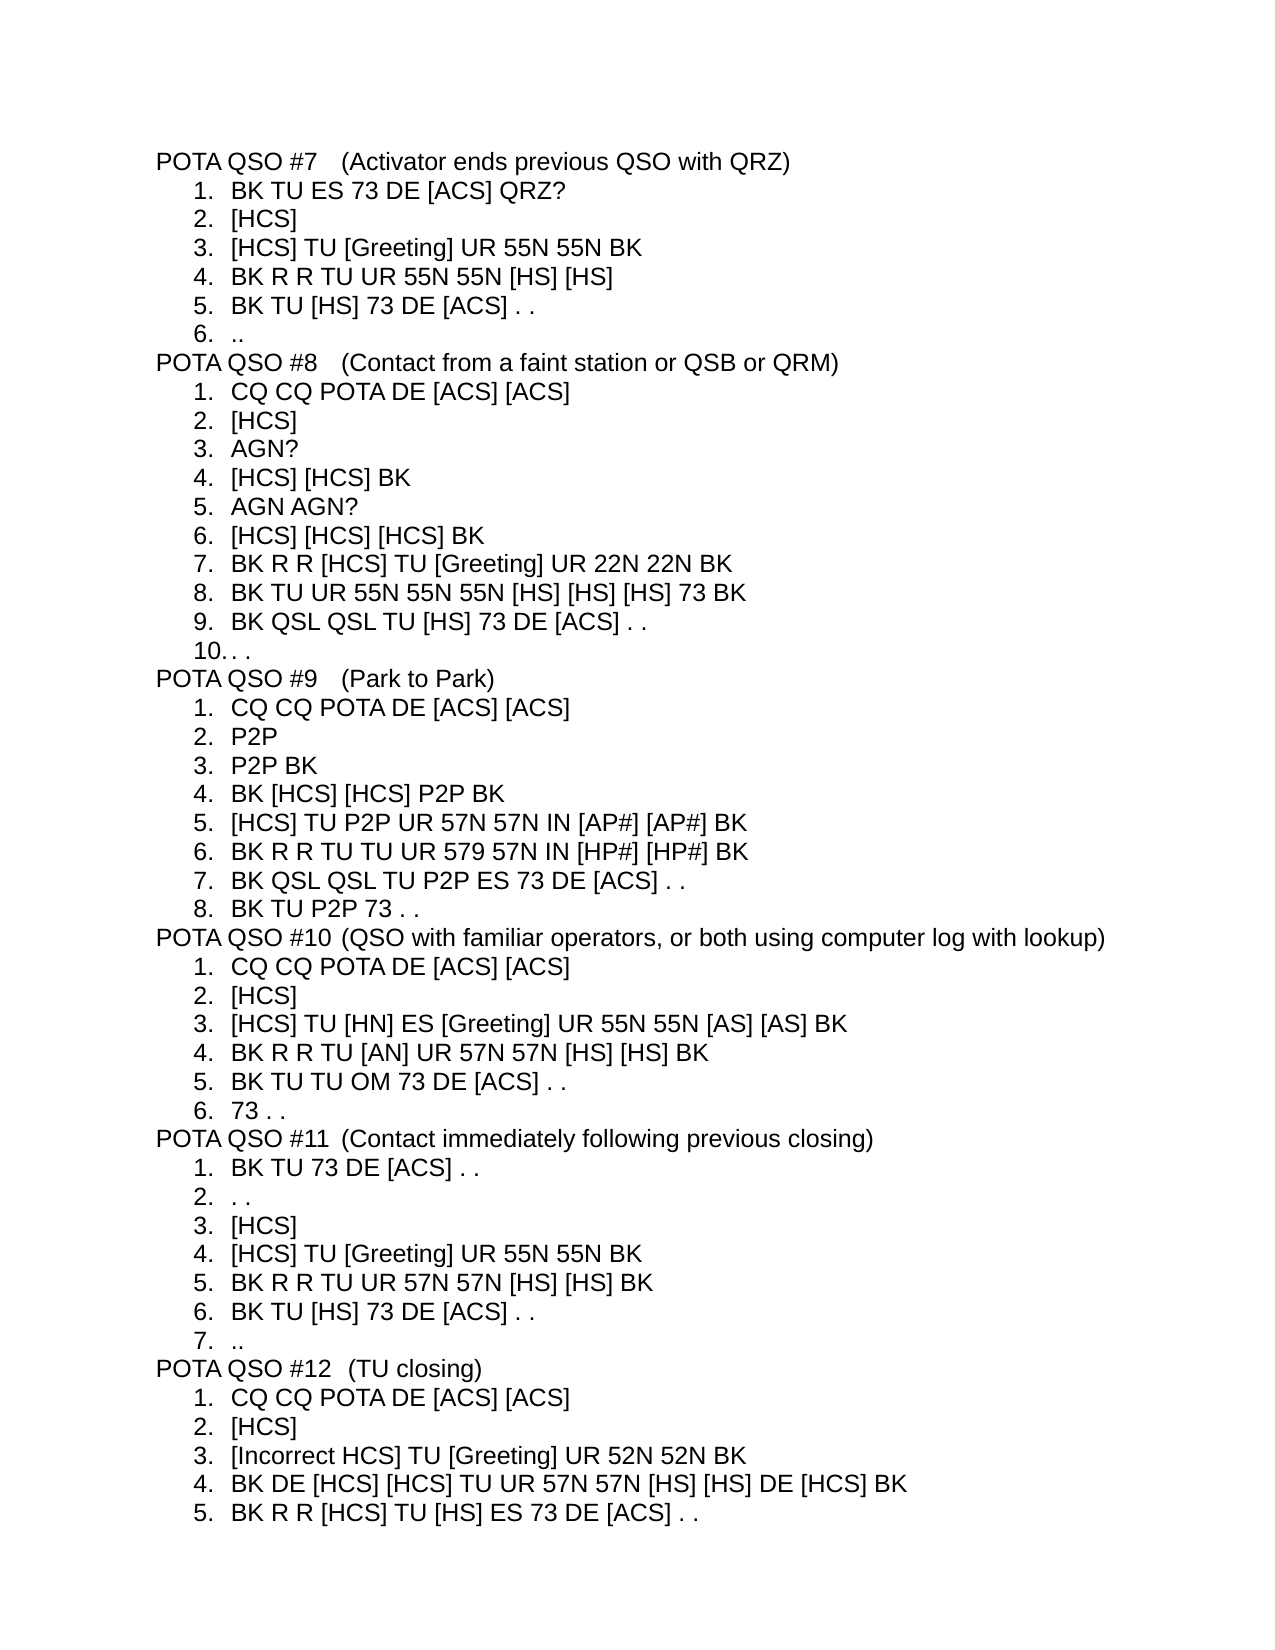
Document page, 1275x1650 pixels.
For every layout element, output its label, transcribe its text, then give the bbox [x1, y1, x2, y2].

list [HCS] [193, 406, 1157, 434]
list (Park to Park) [156, 664, 1157, 693]
list .. [193, 1326, 1157, 1354]
list [HCS] [HCS] [HCS] BK [193, 521, 1157, 549]
list [HCS] TU [Greeting] UR 55N 55N BK [193, 1239, 1157, 1268]
list BK TU TU OM 73 DE [ACS] . . [193, 1067, 1157, 1096]
list [HCS] [193, 1412, 1157, 1441]
list [HCS] TU [HN] ES [Greeting] UR 55N 55N [AS] [AS] BK [193, 1009, 1157, 1038]
list [HCS] [193, 204, 1157, 233]
list . . [193, 1182, 1157, 1211]
list BK R R TU UR 55N 55N [HS] [HS] [193, 262, 1157, 291]
list [HCS] [193, 981, 1157, 1009]
list CQ CQ POTA DE [ACS] [ACS] [193, 693, 1157, 722]
list BK TU 73 DE [ACS] . . [193, 1153, 1157, 1182]
list (Activator ends previous QSO with QRZ) [156, 147, 1157, 176]
list BK QSL QSL TU [HS] 73 DE [ACS] . . [193, 607, 1157, 636]
list (TU closing) [156, 1354, 1157, 1383]
list [HCS] TU [Greeting] UR 55N 55N BK [193, 233, 1157, 262]
list BK R R [HCS] TU [HS] ES 73 DE [ACS] . . [193, 1498, 1157, 1527]
list BK TU ES 73 DE [ACS] QRZ? [193, 176, 1157, 204]
list P2P BK [193, 751, 1157, 779]
list [HCS] TU P2P UR 57N 57N IN [AP#] [AP#] BK [193, 808, 1157, 837]
list BK QSL QSL TU P2P ES 73 DE [ACS] . . [193, 866, 1157, 894]
list .. [193, 319, 1157, 348]
list [Incorrect HCS] TU [Greeting] UR 52N 52N BK [193, 1441, 1157, 1469]
list BK TU [HS] 73 DE [ACS] . . [193, 291, 1157, 319]
list [HCS] [HCS] BK [193, 463, 1157, 492]
list [HCS] [193, 1211, 1157, 1239]
list BK TU UR 55N 55N 55N [HS] [HS] [HS] 73 BK [193, 578, 1157, 607]
list BK [HCS] [HCS] P2P BK [193, 779, 1157, 808]
list (Contact immediately following previous closing) [156, 1124, 1157, 1153]
list 73 . . [193, 1096, 1157, 1124]
list BK R R TU UR 57N 57N [HS] [HS] BK [193, 1268, 1157, 1297]
list BK R R TU [AN] UR 57N 57N [HS] [HS] BK [193, 1038, 1157, 1067]
list P2P [193, 722, 1157, 751]
list AGN? [193, 434, 1157, 463]
list BK R R TU TU UR 579 57N IN [HP#] [HP#] BK [193, 837, 1157, 866]
list (Contact from a faint station or QSB or QRM) [156, 348, 1157, 377]
list BK DE [HCS] [HCS] TU UR 57N 57N [HS] [HS] DE [HCS] BK [193, 1469, 1157, 1498]
list CQ CQ POTA DE [ACS] [ACS] [193, 952, 1157, 981]
list (QSO with familiar operators, or both using computer log with lookup) [156, 923, 1157, 952]
list BK TU P2P 73 . . [193, 894, 1157, 923]
list AGN AGN? [193, 492, 1157, 521]
list BK TU [HS] 73 DE [ACS] . . [193, 1297, 1157, 1326]
list . . [193, 636, 1157, 664]
list BK R R [HCS] TU [Greeting] UR 22N 22N BK [193, 549, 1157, 578]
list CQ CQ POTA DE [ACS] [ACS] [193, 1383, 1157, 1412]
list CQ CQ POTA DE [ACS] [ACS] [193, 377, 1157, 406]
